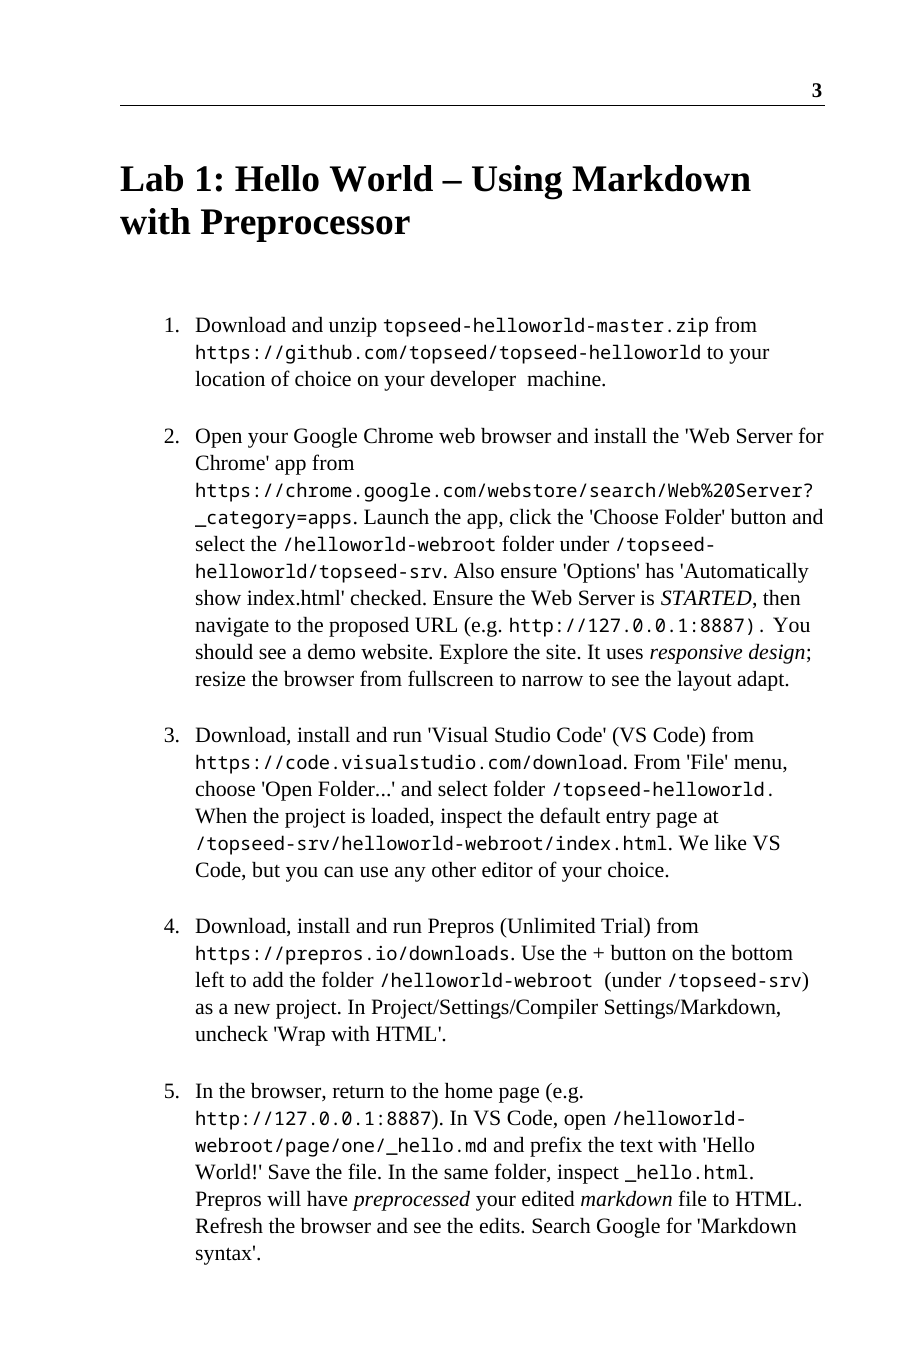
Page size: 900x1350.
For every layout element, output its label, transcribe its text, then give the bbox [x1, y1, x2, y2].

subtitle Lab 1: Hello World – Using Markdown with Preprocessor [120, 156, 825, 242]
list Download, install and run Prepros (Unlimited Trial) from https://prepros.io/downloads. Use the + button on the bottom left to add the folder /helloworld-webroot (under /topseed-srv) as a new project. In Project/Settings/Compiler Settings/Markdown, uncheck 'Wrap with HTML'. [150, 912, 825, 1047]
list Download, install and run 'Visual Studio Code' (VS Code) from https://code.visualstudio.com/download. From 'File' menu, choose 'Open Folder...' and select folder /topseed-helloworld. When the project is loaded, inspect the default entry page at /topseed-srv/helloworld-webroot/index.html. We like VS Code, but you can use any other editor of your choice. [150, 721, 825, 883]
list Open your Google Chrome web browser and install the 'Web Server for Chrome' app from https://chrome.google.com/webstore/search/Web%20Server?_category=apps. Launch the app, click the 'Choose Folder' button and select the /helloworld-webroot folder under /topseed-helloworld/topseed-srv. Also ensure 'Options' has 'Automatically show index.html' checked. Ensure the Web Server is STARTED, then navigate to the proposed URL (e.g. http://127.0.0.1:8887). You should see a demo website. Explore the site. It uses responsive design; resize the browser from fullscreen to narrow to see the layout adapt. [150, 422, 825, 691]
list Download and unzip topseed-helloworld-master.zip from https://github.com/topseed/topseed-helloworld to your location of choice on your developer machine. [150, 311, 825, 392]
list In the browser, return to the home page (e.g. http://127.0.0.1:8887). In VS Code, open /helloworld-webroot/page/one/_hello.md and prefix the text with 'Hello World!' Save the file. In the same folder, inspect _hello.html. Prepros will have preprocessed your edited markdown file to HTML. Refresh the browser and see the edits. Search Google for 'Markdown syntax'. [150, 1077, 825, 1266]
